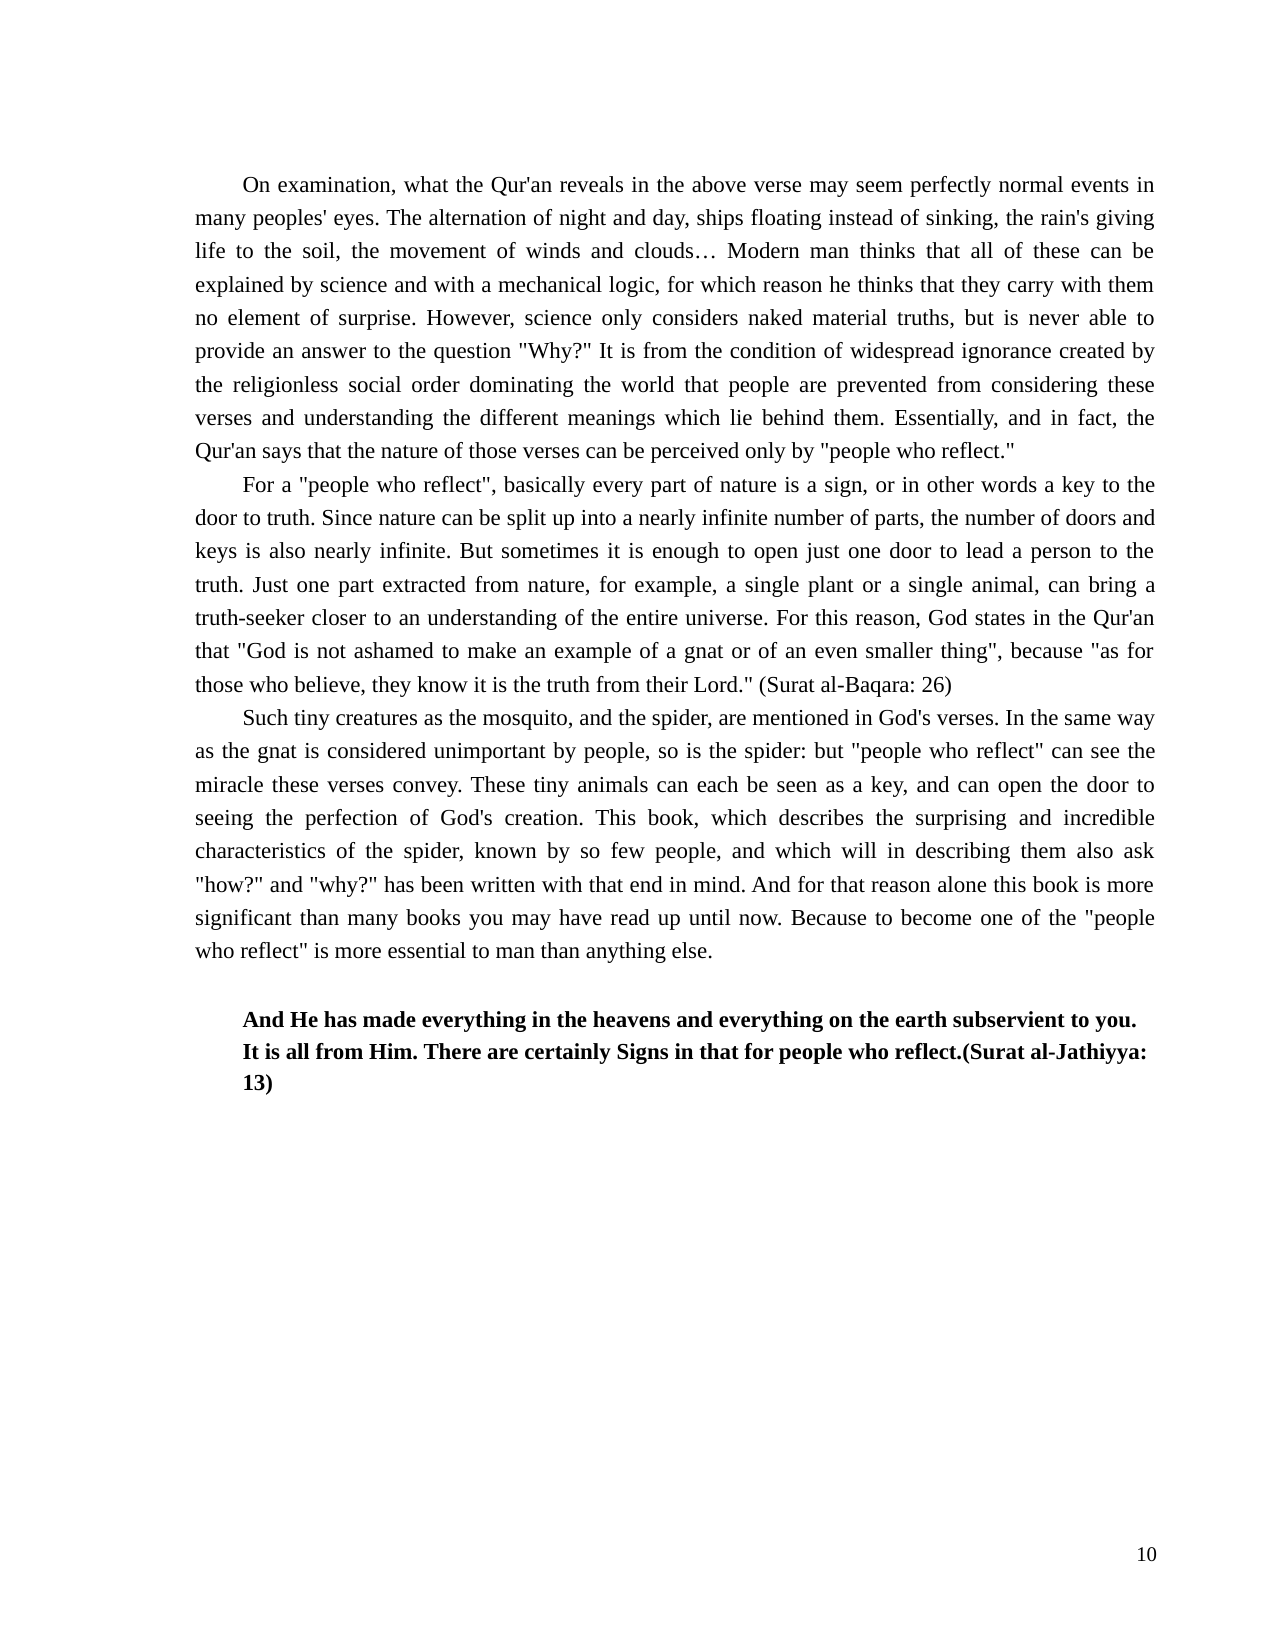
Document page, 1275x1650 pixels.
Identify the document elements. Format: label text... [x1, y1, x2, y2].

text On examination, what the Qur'an reveals in the above verse may seem perfectly normal events in many peoples' eyes. The alternation of night and day, ships floating instead of sinking, the rain's giving life to the soil, the movement of winds and clouds… Modern man thinks that all of these can be explained by science and with a mechanical logic, for which reason he thinks that they carry with them no element of surprise. However, science only considers naked material truths, but is never able to provide an answer to the question "Why?" It is from the condition of widespread ignorance created by the religionless social order dominating the world that people are prevented from considering these verses and understanding the different meanings which lie behind them. Essentially, and in fact, the Qur'an says that the nature of those verses can be perceived only by "people who reflect." [195, 165, 1157, 465]
text For a "people who reflect", basically every part of nature is a sign, or in other words a key to the door to truth. Since nature can be split up into a nearly infinite number of parts, the number of doors and keys is also nearly infinite. But sometimes it is enough to open just one door to lead a person to the truth. Just one part extracted from nature, for example, a single plant or a single animal, can bring a truth-seeker closer to an understanding of the entire universe. For this reason, God states in the Qur'an that "God is not ashamed to make an example of a gnat or of an even smaller thing", because "as for those who believe, they know it is the truth from their Lord." (Surat al-Baqara: 26) [195, 465, 1157, 699]
text And He has made everything in the heavens and everything on the earth subservient to you. It is all from Him. There are certainly Signs in that for people who reflect.(Surat al-Jathiyya: 13) [242, 1003, 1157, 1097]
text Such tiny creatures as the mosquito, and the spider, are mentioned in God's verses. In the same way as the gnat is considered unimportant by people, so is the spider: but "people who reflect" can see the miracle these verses convey. These tiny animals can each be seen as a key, and can open the door to seeing the perfection of God's creation. This book, which describes the surprising and incredible characteristics of the spider, known by so few people, and which will in describing them also ask "how?" and "why?" has been written with that end in mind. And for that reason alone this book is more significant than many books you may have read up until now. Because to become one of the "people who reflect" is more essential to man than anything else. [195, 699, 1157, 965]
